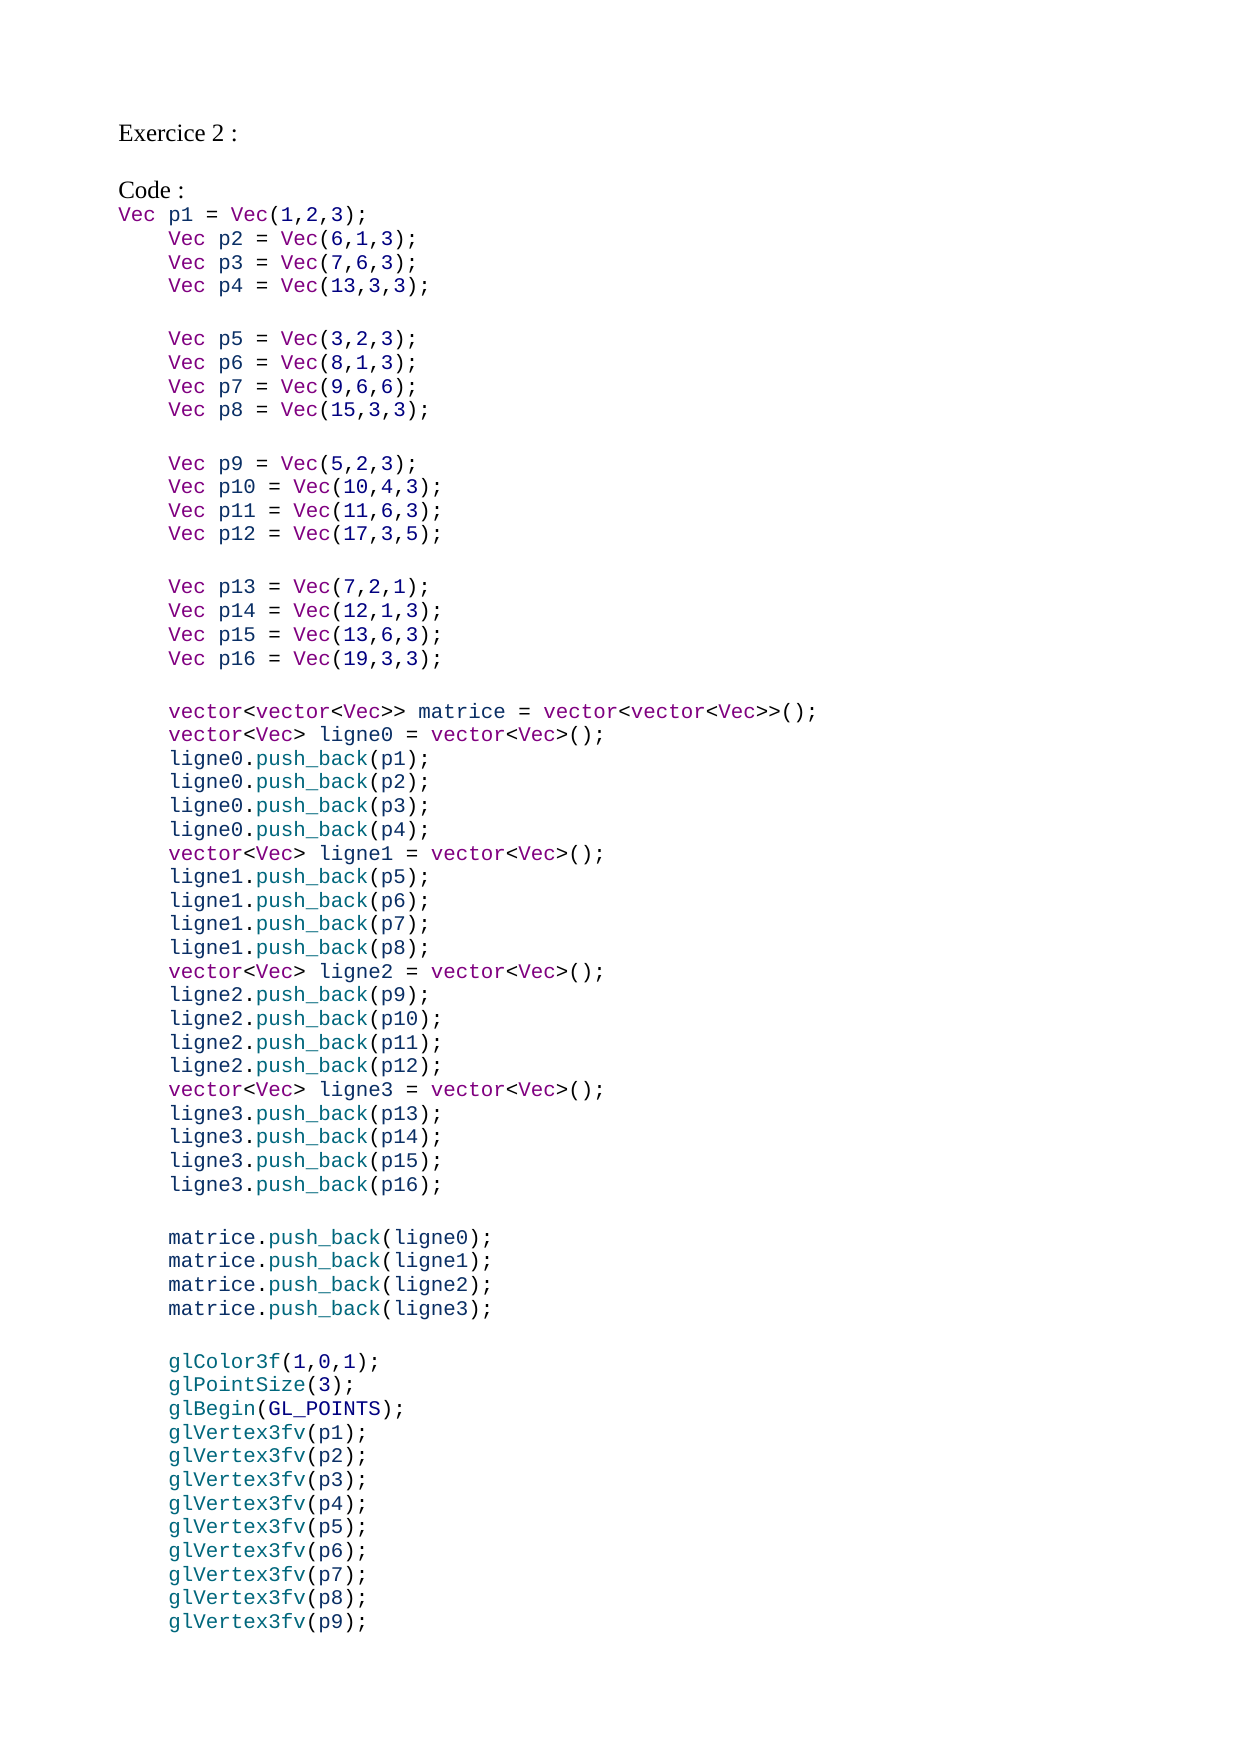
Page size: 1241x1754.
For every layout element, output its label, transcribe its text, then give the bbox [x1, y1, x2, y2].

text Code : [118, 176, 1122, 204]
text Vec p4 = Vec(13,3,3); [118, 275, 1122, 299]
text Vec p10 = Vec(10,4,3); [118, 476, 1122, 500]
text Vec p1 = Vec(1,2,3); [118, 204, 1122, 228]
text Vec p2 = Vec(6,1,3); [118, 228, 1122, 252]
text ligne2.push_back(p10); [118, 1008, 1122, 1032]
text Vec p8 = Vec(15,3,3); [118, 399, 1122, 423]
text ligne0.push_back(p3); [118, 795, 1122, 819]
text glVertex3fv(p3); [118, 1469, 1122, 1493]
text glVertex3fv(p2); [118, 1445, 1122, 1469]
text ligne1.push_back(p8); [118, 937, 1122, 961]
text Exercice 2 : [118, 118, 1122, 147]
text ligne1.push_back(p7); [118, 913, 1122, 937]
text ligne3.push_back(p13); [118, 1103, 1122, 1126]
text Vec p16 = Vec(19,3,3); [118, 647, 1122, 671]
text glVertex3fv(p8); [118, 1587, 1122, 1611]
text ligne3.push_back(p15); [118, 1150, 1122, 1173]
text ligne1.push_back(p5); [118, 866, 1122, 890]
text ligne0.push_back(p2); [118, 772, 1122, 795]
text ligne1.push_back(p6); [118, 890, 1122, 913]
text vector<Vec> ligne1 = vector<Vec>(); [118, 842, 1122, 866]
text Vec p3 = Vec(7,6,3); [118, 252, 1122, 275]
text ligne3.push_back(p14); [118, 1126, 1122, 1150]
text ligne2.push_back(p9); [118, 984, 1122, 1008]
text glVertex3fv(p6); [118, 1540, 1122, 1563]
text glVertex3fv(p7); [118, 1563, 1122, 1587]
text vector<Vec> ligne3 = vector<Vec>(); [118, 1079, 1122, 1103]
text vector<Vec> ligne2 = vector<Vec>(); [118, 961, 1122, 984]
text ligne0.push_back(p4); [118, 819, 1122, 842]
text ligne0.push_back(p1); [118, 748, 1122, 772]
text Vec p12 = Vec(17,3,5); [118, 523, 1122, 547]
text ligne3.push_back(p16); [118, 1173, 1122, 1197]
text Vec p7 = Vec(9,6,6); [118, 376, 1122, 399]
text glVertex3fv(p1); [118, 1422, 1122, 1445]
text glVertex3fv(p4); [118, 1493, 1122, 1516]
text glVertex3fv(p9); [118, 1611, 1122, 1634]
text glBegin(GL_POINTS); [118, 1398, 1122, 1422]
text glPointSize(3); [118, 1374, 1122, 1398]
text Vec p9 = Vec(5,2,3); [118, 452, 1122, 476]
text matrice.push_back(ligne2); [118, 1274, 1122, 1298]
text Vec p6 = Vec(8,1,3); [118, 352, 1122, 376]
text ligne2.push_back(p11); [118, 1032, 1122, 1055]
text Vec p13 = Vec(7,2,1); [118, 577, 1122, 600]
text vector<Vec> ligne0 = vector<Vec>(); [118, 724, 1122, 748]
text matrice.push_back(ligne0); [118, 1227, 1122, 1250]
text Vec p15 = Vec(13,6,3); [118, 624, 1122, 647]
text Vec p11 = Vec(11,6,3); [118, 500, 1122, 523]
text glColor3f(1,0,1); [118, 1351, 1122, 1374]
text ligne2.push_back(p12); [118, 1055, 1122, 1079]
text matrice.push_back(ligne1); [118, 1250, 1122, 1274]
text Vec p5 = Vec(3,2,3); [118, 328, 1122, 352]
text glVertex3fv(p5); [118, 1516, 1122, 1540]
text Vec p14 = Vec(12,1,3); [118, 600, 1122, 624]
text vector<vector<Vec>> matrice = vector<vector<Vec>>(); [118, 701, 1122, 724]
text matrice.push_back(ligne3); [118, 1298, 1122, 1321]
